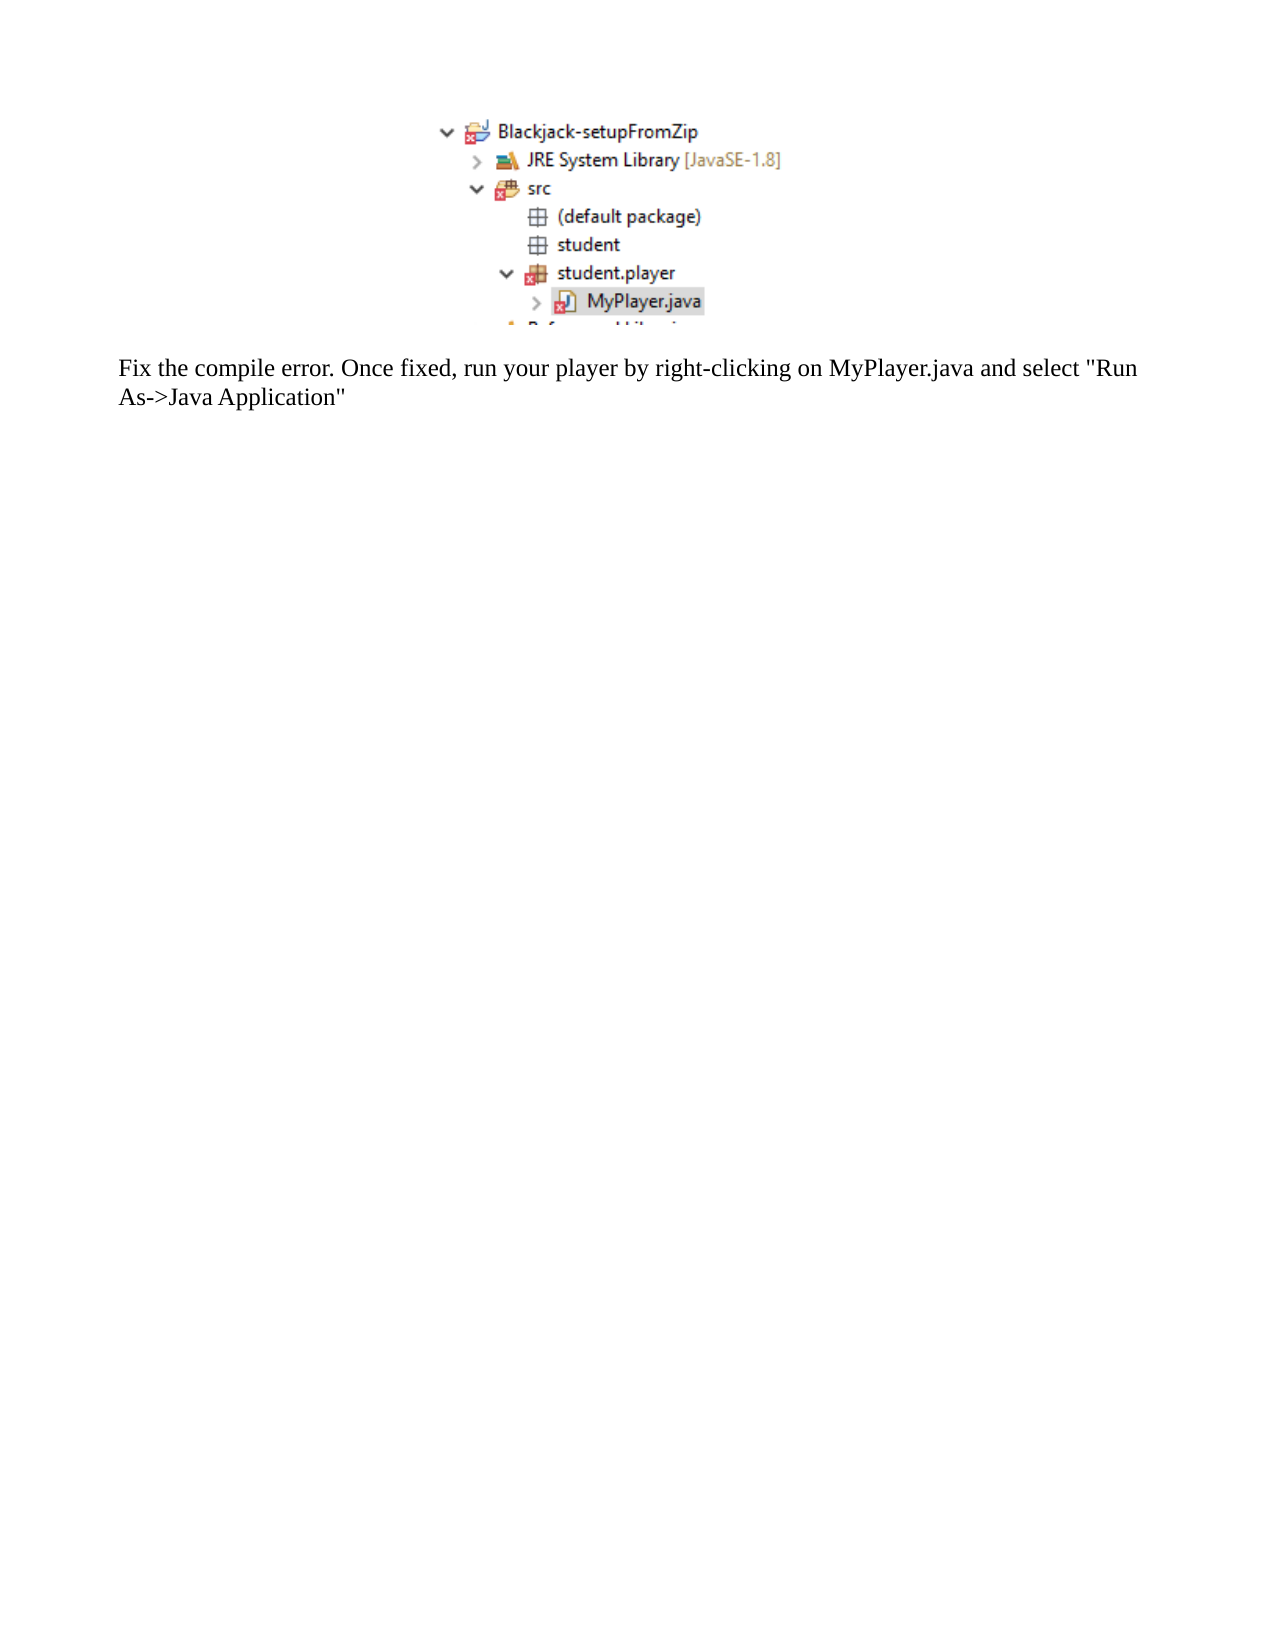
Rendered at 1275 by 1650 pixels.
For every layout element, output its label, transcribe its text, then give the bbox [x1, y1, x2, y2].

text Fix the compile error. Once fixed, run your player by right-clicking on MyPlayer.java and select "Run As->Java Application" [118, 353, 1157, 411]
picture [434, 118, 841, 325]
